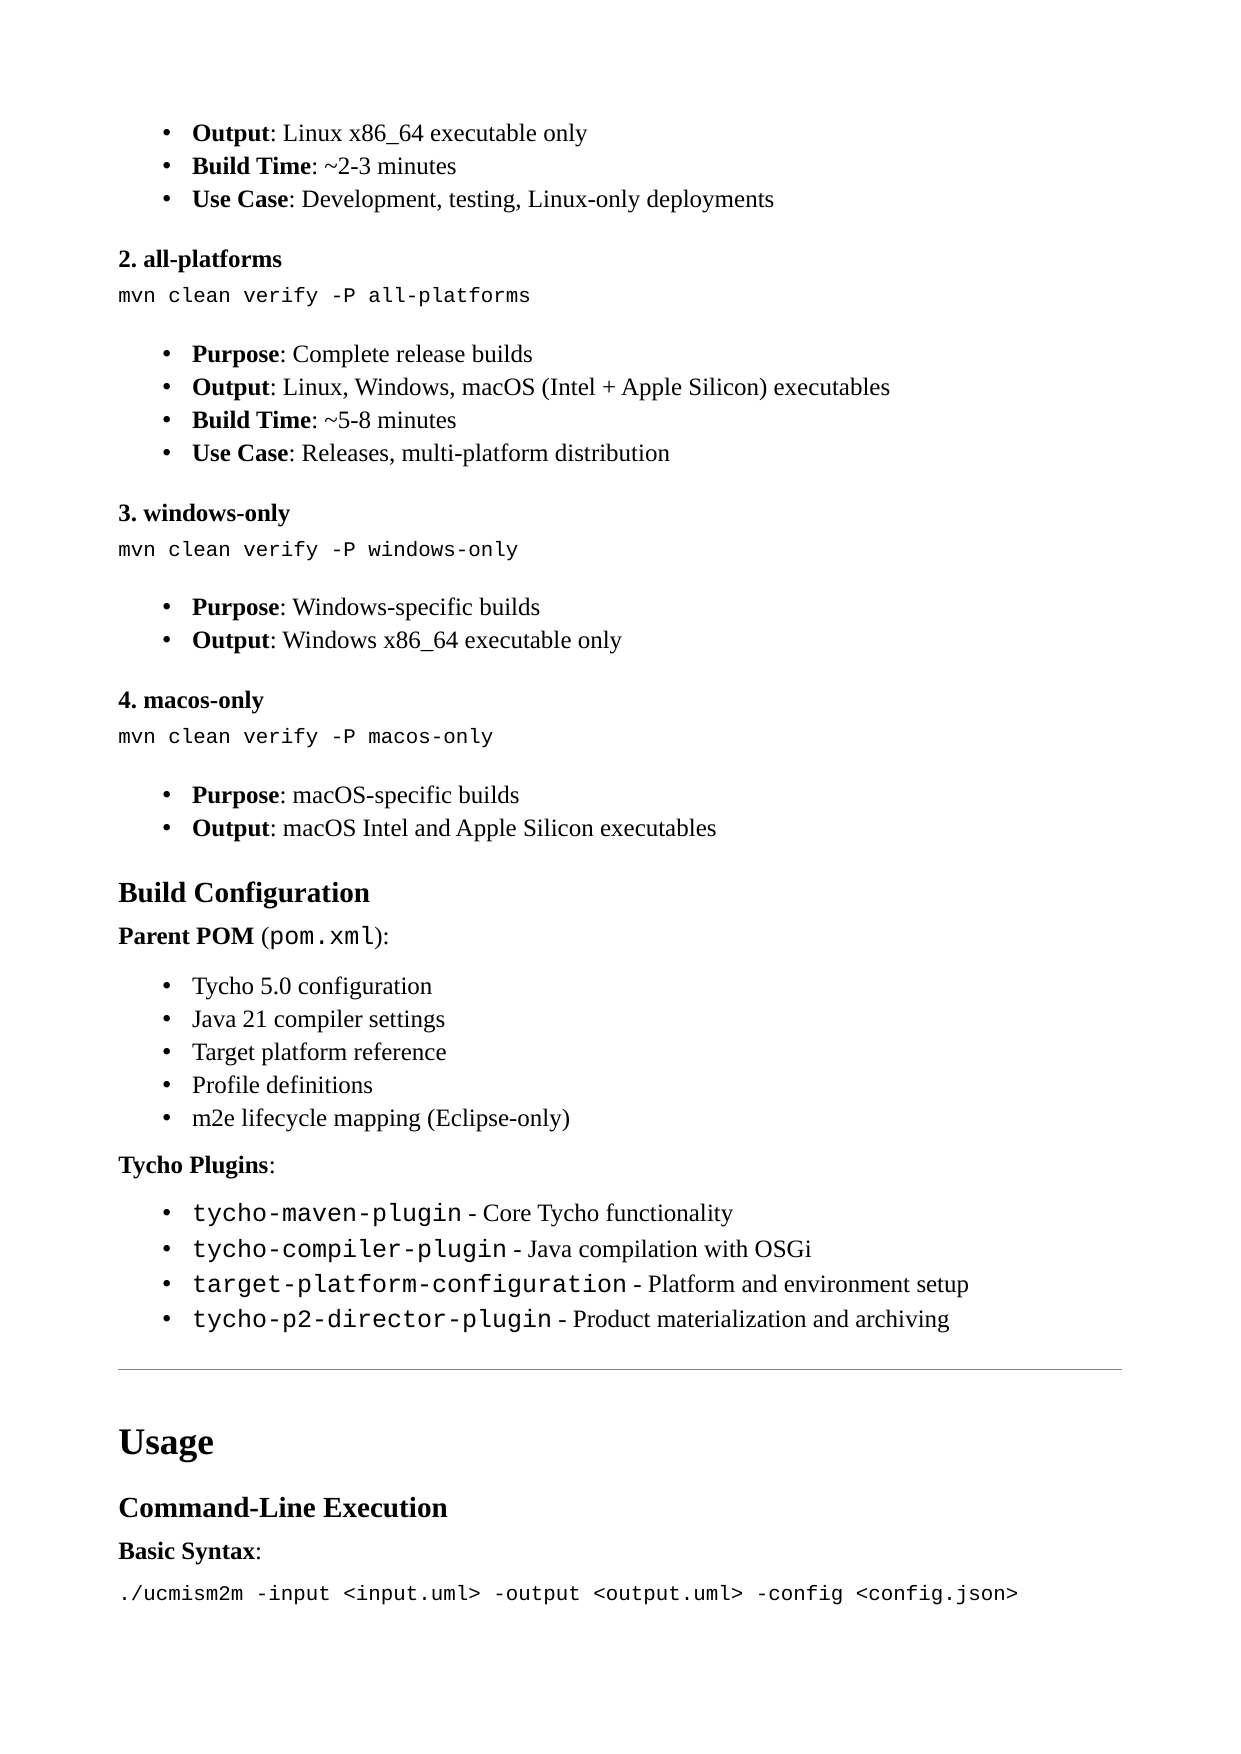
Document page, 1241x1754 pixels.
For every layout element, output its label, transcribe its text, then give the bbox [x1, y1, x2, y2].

subtitle 4. macos-only [118, 685, 1122, 714]
list Tycho 5.0 configuration [162, 971, 1122, 1000]
list target-platform-configuration - Platform and environment setup [162, 1269, 1122, 1300]
subtitle 3. windows-only [118, 498, 1122, 527]
text Basic Syntax: [118, 1536, 1122, 1564]
list Output: Linux x86_64 executable only [162, 118, 1122, 147]
list Build Time: ~5-8 minutes [162, 405, 1122, 433]
subtitle Command-Line Execution [118, 1490, 1122, 1523]
list Target platform reference [162, 1037, 1122, 1066]
list Output: Linux, Windows, macOS (Intel + Apple Silicon) executables [162, 372, 1122, 400]
text Tycho Plugins: [118, 1151, 1122, 1179]
subtitle Build Configuration [118, 875, 1122, 908]
list tycho-p2-director-plugin - Product materialization and archiving [162, 1304, 1122, 1335]
list Use Case: Releases, multi-platform distribution [162, 438, 1122, 466]
text mvn clean verify -P all-platforms [118, 286, 1122, 309]
list Output: Windows x86_64 executable only [162, 625, 1122, 654]
list Purpose: macOS-specific builds [162, 780, 1122, 808]
text mvn clean verify -P windows-only [118, 539, 1122, 563]
list Use Case: Development, testing, Linux-only deployments [162, 184, 1122, 213]
text Parent POM (pom.xml): [118, 921, 1122, 952]
list Build Time: ~2-3 minutes [162, 151, 1122, 180]
list tycho-compiler-plugin - Java compilation with OSGi [162, 1234, 1122, 1264]
list Java 21 compiler settings [162, 1004, 1122, 1033]
list m2e lifecycle mapping (Eclipse-only) [162, 1103, 1122, 1132]
list Purpose: Complete release builds [162, 339, 1122, 367]
subtitle Usage [118, 1419, 1122, 1463]
list Purpose: Windows-specific builds [162, 592, 1122, 621]
list Output: macOS Intel and Apple Silicon executables [162, 813, 1122, 841]
text ./ucmism2m -input <input.uml> -output <output.uml> -config <config.json> [118, 1583, 1122, 1607]
subtitle 2. all-platforms [118, 244, 1122, 273]
text mvn clean verify -P macos-only [118, 727, 1122, 750]
list Profile definitions [162, 1070, 1122, 1099]
list tycho-maven-plugin - Core Tycho functionality [162, 1198, 1122, 1229]
